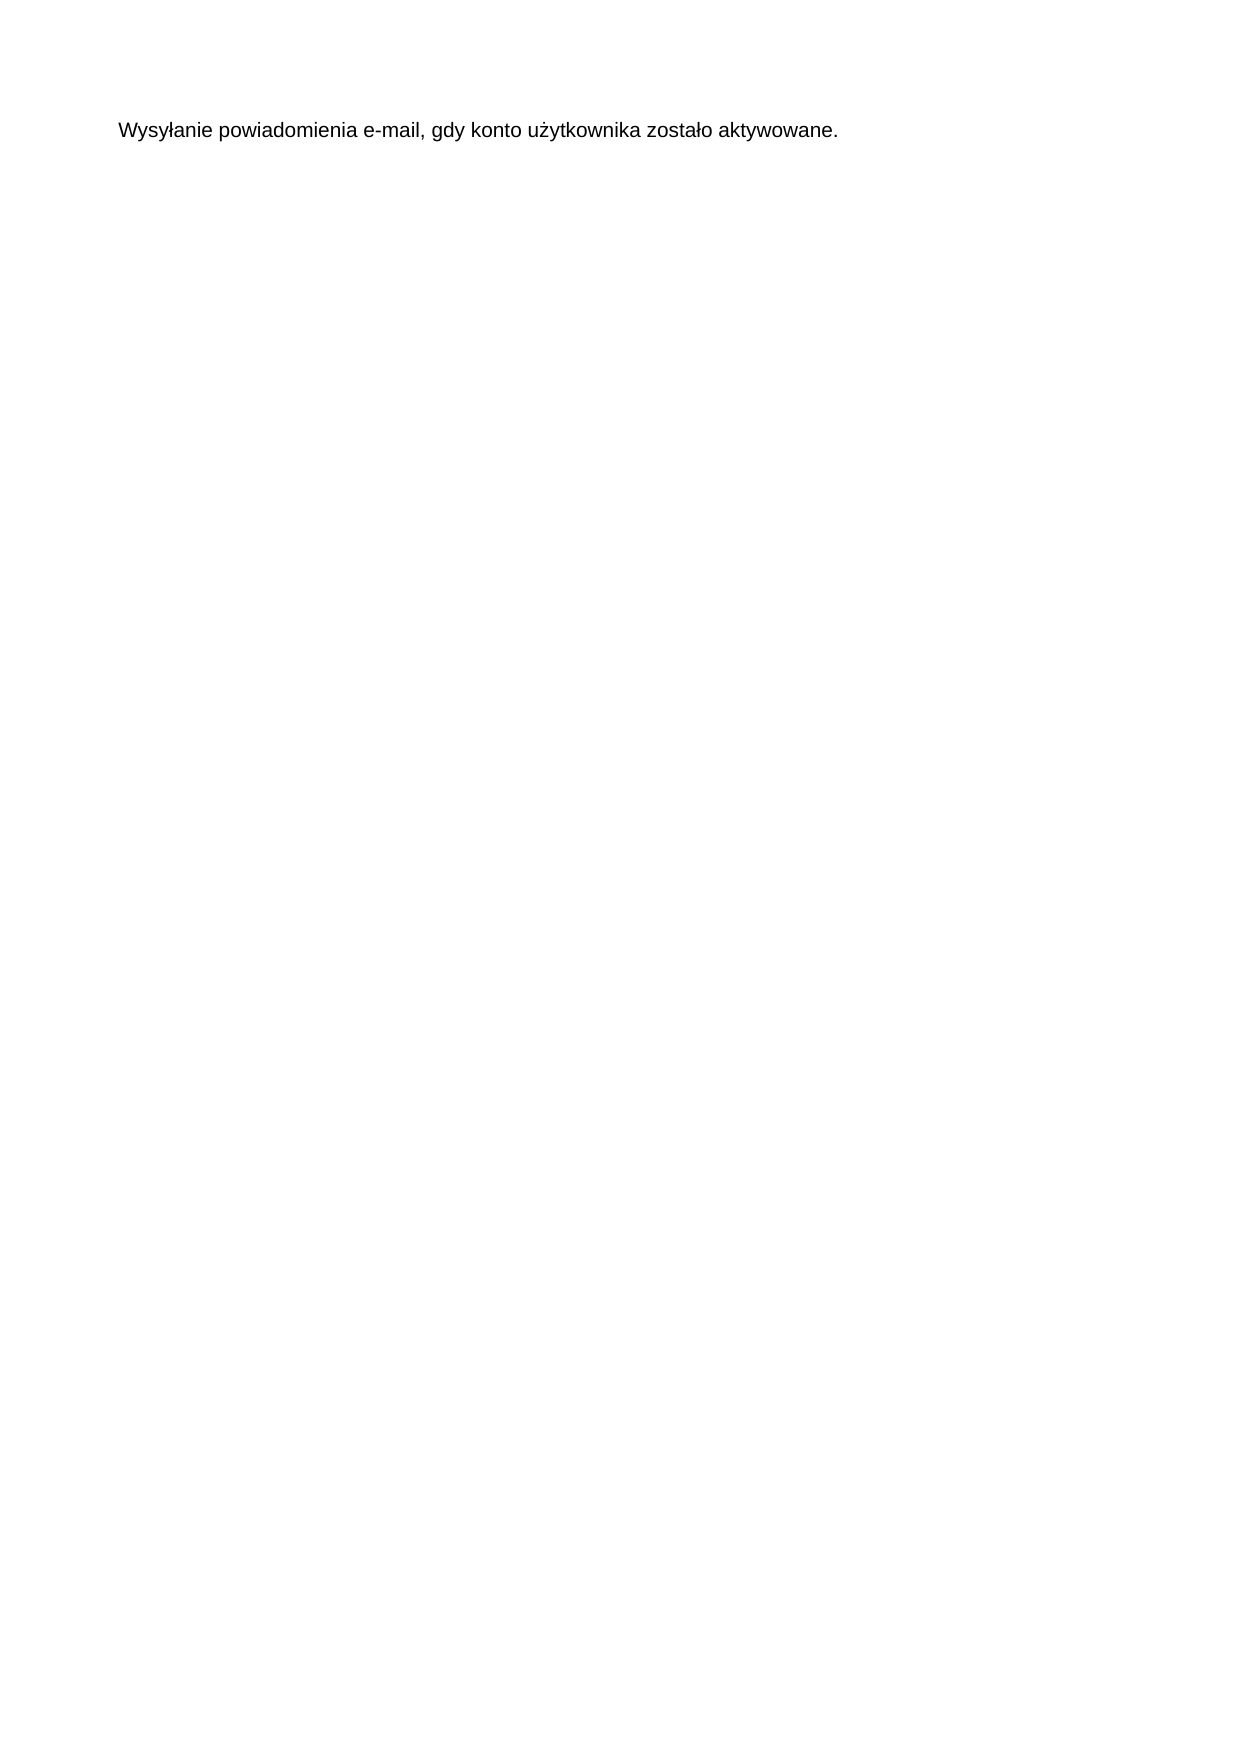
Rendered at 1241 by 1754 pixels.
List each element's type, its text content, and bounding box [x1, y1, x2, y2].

text Wysyłanie powiadomienia e-mail, gdy konto użytkownika zostało aktywowane. [118, 118, 1122, 142]
